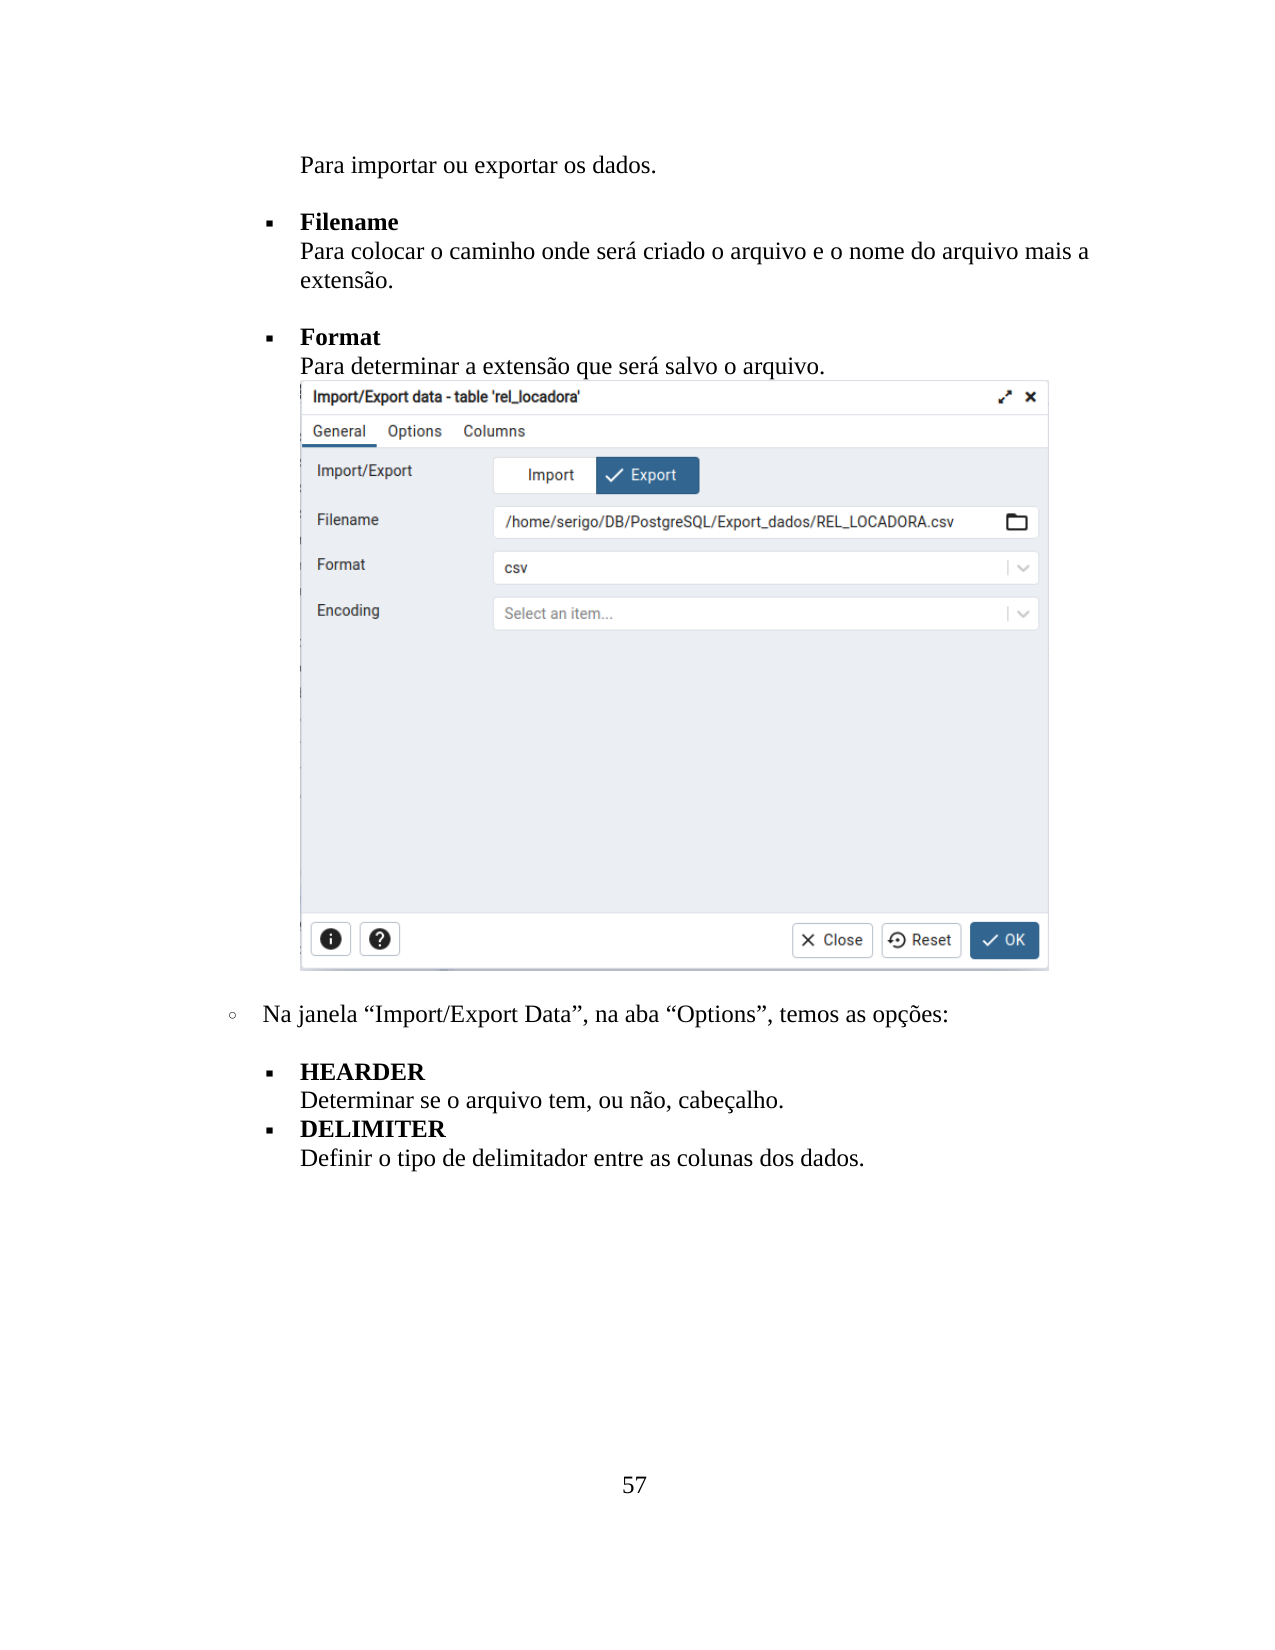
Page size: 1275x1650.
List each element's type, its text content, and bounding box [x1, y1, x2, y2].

list Para importar ou exportar os dados. [262, 150, 1125, 207]
list Format Para determinar a extensão que será salvo o arquivo. [262, 322, 1125, 999]
list Na janela “Import/Export Data”, na aba “Options”, temos as opções: [225, 999, 1125, 1057]
picture [300, 380, 1049, 971]
list Filename Para colocar o caminho onde será criado o arquivo e o nome do arquivo mais a extensão. [262, 207, 1125, 322]
list HEARDER Determinar se o arquivo tem, ou não, cabeçalho. [262, 1057, 1125, 1114]
list DELIMITER Definir o tipo de delimitador entre as colunas dos dados. [262, 1114, 1125, 1172]
